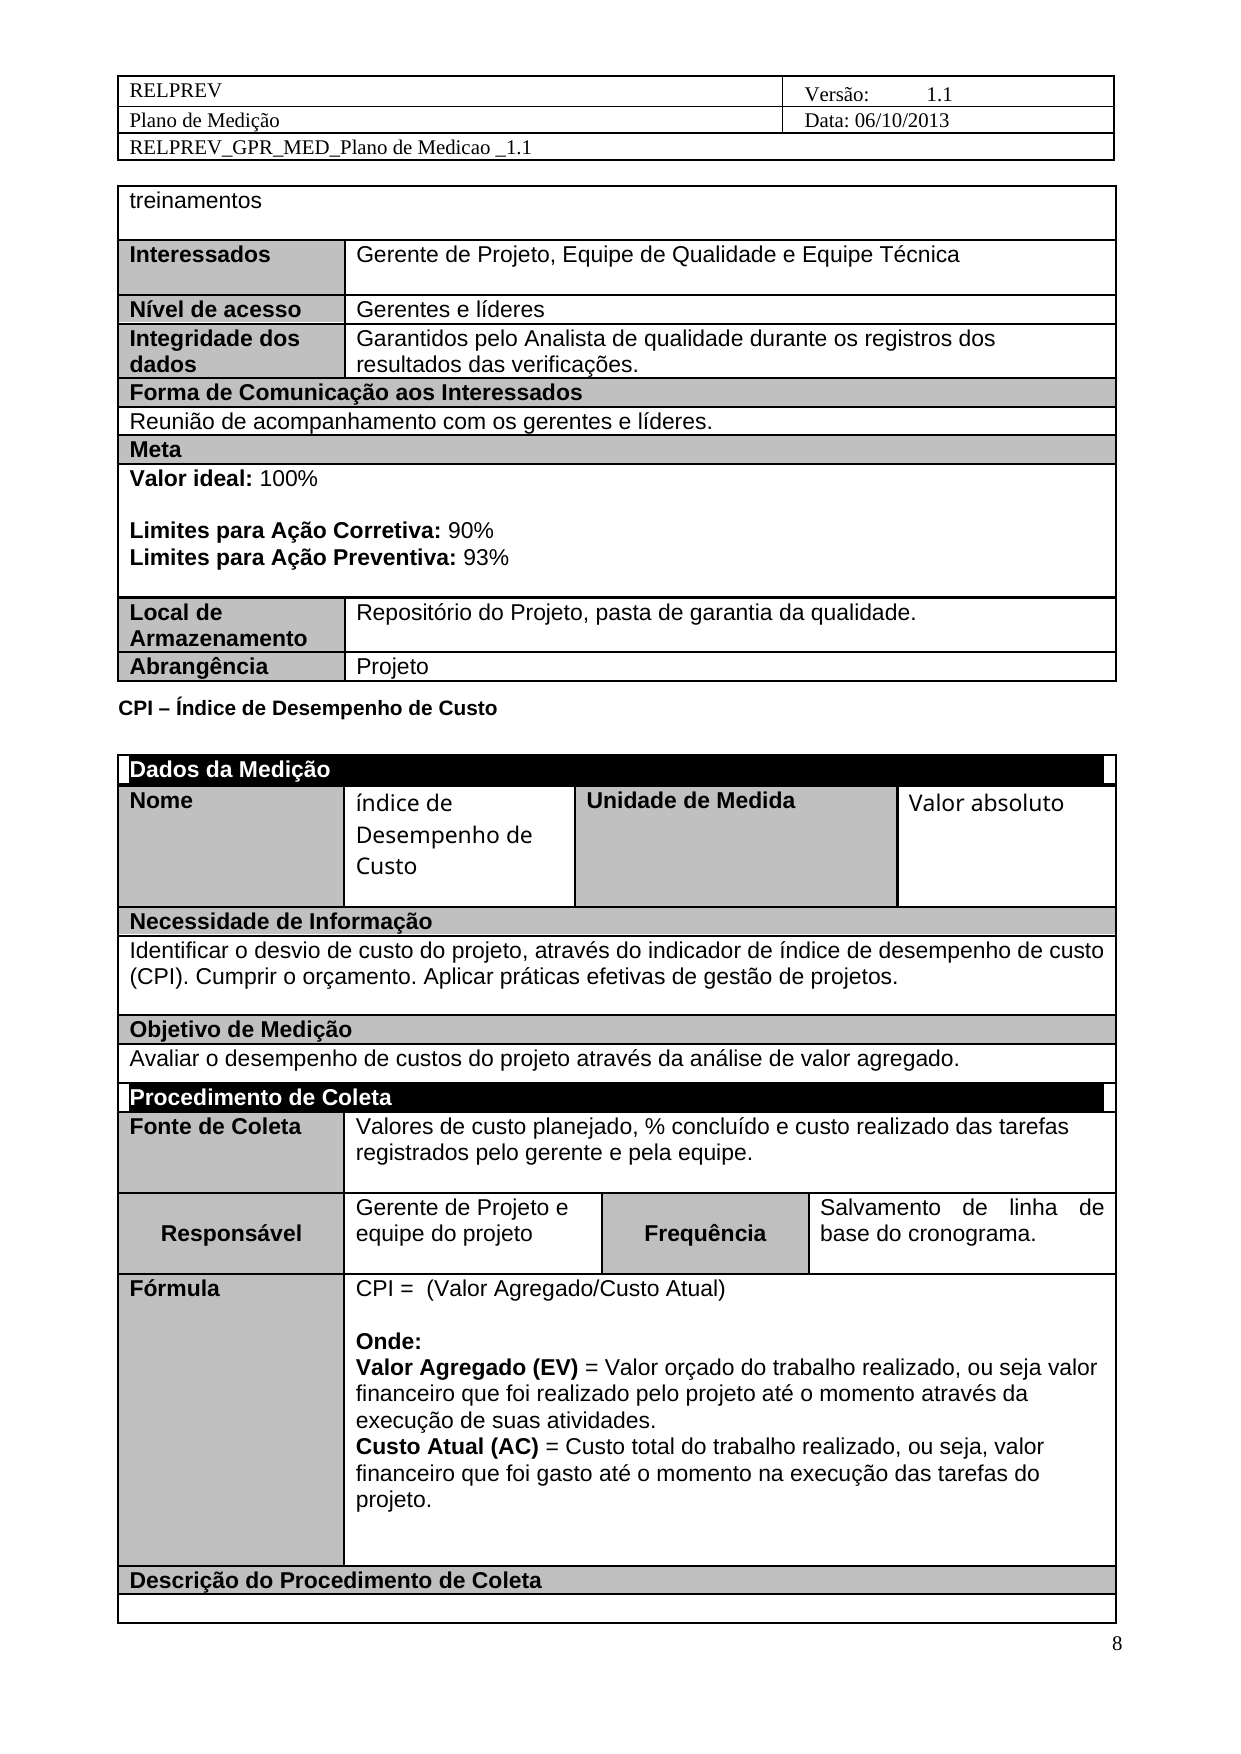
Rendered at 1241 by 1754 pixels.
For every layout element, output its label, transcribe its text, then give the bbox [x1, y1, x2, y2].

table_cell CPI = (Valor Agregado/Custo Atual) Onde: Valor Agregado (EV) = Valor orçado do trabalho realizado, ou seja valor financeiro que foi realizado pelo projeto até o momento através da execução de suas atividades. Custo Atual (AC) = Custo total do trabalho realizado, ou seja, valor financeiro que foi gasto até o momento na execução das tarefas do projeto. [345, 1275, 1115, 1565]
table_cell Unidade de Medida [576, 787, 896, 906]
table_cell Integridade dos dados [119, 325, 344, 377]
table_cell Salvamento de linha de base do cronograma. [810, 1194, 1115, 1273]
table_cell Gerente de Projeto e equipe do projeto [345, 1194, 601, 1273]
table_cell Responsável [119, 1194, 343, 1273]
subtitle CPI – Índice de Desempenho de Custo [118, 694, 1122, 719]
table_cell Local de Armazenamento [119, 599, 344, 651]
table_cell Abrangência [119, 653, 344, 680]
table_cell Interessados [119, 241, 344, 294]
table_cell índice de Desempenho de Custo [345, 787, 574, 906]
table_cell Frequência [603, 1194, 808, 1273]
table_cell Repositório do Projeto, pasta de garantia da qualidade. [346, 599, 1115, 651]
table_cell Valor ideal: 100% Limites para Ação Corretiva: 90% Limites para Ação Preventiva: 93% [119, 465, 1115, 596]
table_cell Gerentes e líderes [346, 296, 1115, 322]
table_cell Avaliar o desempenho de custos do projeto através da análise de valor agregado. [119, 1045, 1115, 1082]
table_cell Projeto [346, 653, 1115, 680]
table_cell Identificar o desvio de custo do projeto, através do indicador de índice de desempenho de custo (CPI). Cumprir o orçamento. Aplicar práticas efetivas de gestão de projetos. [119, 937, 1115, 1014]
table_cell Fonte de Coleta [119, 1113, 343, 1192]
table_cell treinamentos [119, 187, 1115, 239]
table_cell Valores de custo planejado, % concluído e custo realizado das tarefas registrados pelo gerente e pela equipe. [345, 1113, 1115, 1192]
table_cell Descrição do Procedimento de Coleta [119, 1567, 1115, 1593]
table_cell Garantidos pelo Analista de qualidade durante os registros dos resultados das verificações. [346, 325, 1115, 377]
table_cell Nível de acesso [119, 296, 344, 322]
table_cell Gerente de Projeto, Equipe de Qualidade e Equipe Técnica [346, 241, 1115, 294]
table_cell Meta [119, 436, 1115, 463]
table_cell Valor absoluto [899, 787, 1115, 906]
table_cell Forma de Comunicação aos Interessados [119, 379, 1115, 406]
table_cell Fórmula [119, 1275, 343, 1565]
table_cell Nome [119, 787, 343, 906]
table_cell Necessidade de Informação [119, 908, 1115, 934]
table_cell Objetivo de Medição [119, 1016, 1115, 1043]
table_cell Reunião de acompanhamento com os gerentes e líderes. [119, 408, 1115, 434]
table_cell [119, 1595, 1115, 1622]
